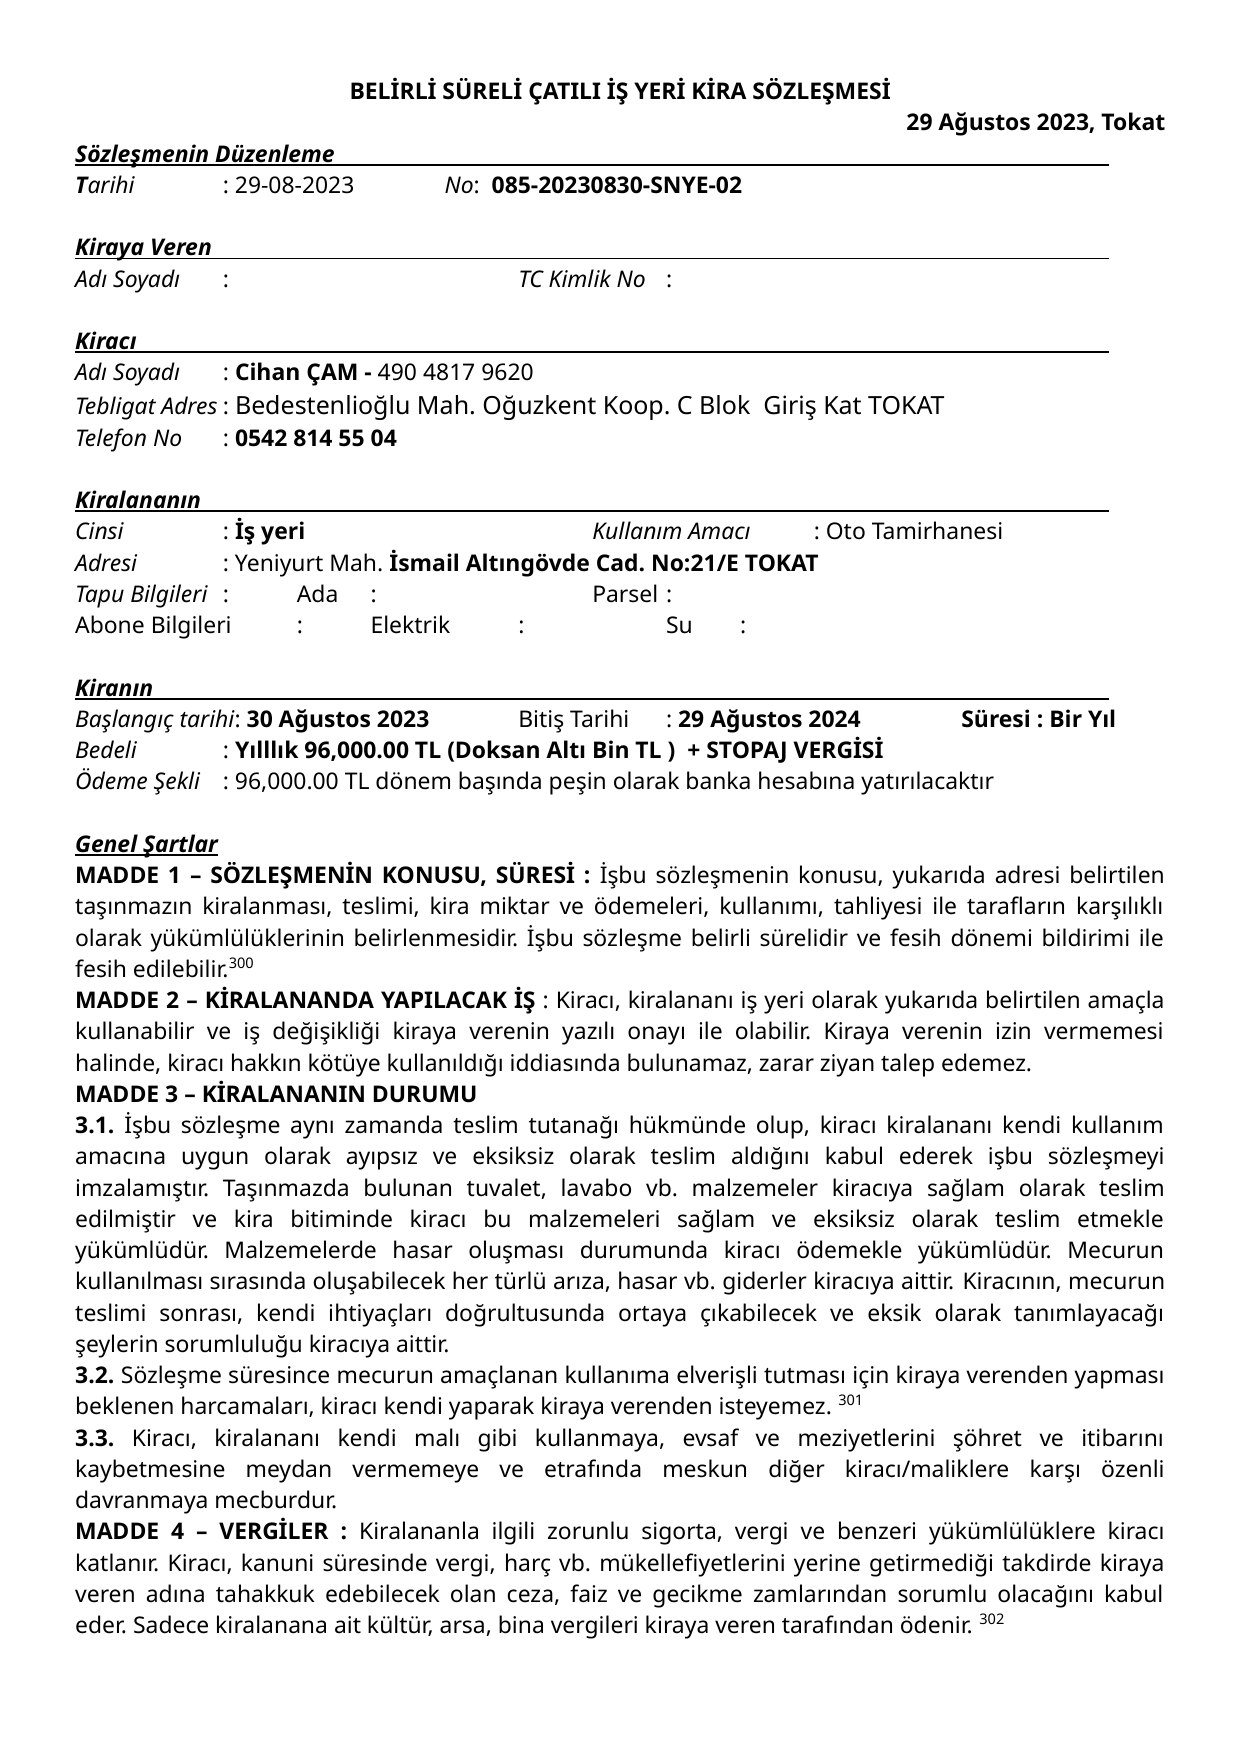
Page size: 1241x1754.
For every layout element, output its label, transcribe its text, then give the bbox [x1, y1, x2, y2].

text Genel Şartlar [75, 828, 1165, 859]
text BELİRLİ SÜRELİ ÇATILI İŞ YERİ KİRA SÖZLEŞMESİ [75, 75, 1165, 106]
text Adı Soyadı : Cihan ÇAM - 490 4817 9620 [75, 356, 1165, 387]
text Tarihi : 29-08-2023 No: 085-20230830-SNYE-02 [75, 169, 1165, 200]
text Ödeme Şekli : 96,000.00 TL dönem başında peşin olarak banka hesabına yatırılacaktır [75, 765, 1165, 797]
text 3.3. Kiracı, kiralananı kendi malı gibi kullanmaya, evsaf ve meziyetlerini şöhret ve itibarını kaybetmesine meydan vermemeye ve etrafında meskun diğer kiracı/maliklere karşı özenli davranmaya mecburdur. [75, 1422, 1165, 1515]
text Kiralananın [75, 484, 1165, 515]
text Adı Soyadı : TC Kimlik No : [75, 262, 1165, 294]
text Telefon No : 0542 814 55 04 [75, 422, 1165, 453]
text Tebligat Adres : Bedestenlioğlu Mah. Oğuzkent Koop. C Blok Giriş Kat TOKAT [75, 387, 1165, 422]
text MADDE 2 – KİRALANANDA YAPILACAK İŞ : Kiracı, kiralananı iş yeri olarak yukarıda belirtilen amaçla kullanabilir ve iş değişikliği kiraya verenin yazılı onayı ile olabilir. Kiraya verenin izin vermemesi halinde, kiracı hakkın kötüye kullanıldığı iddiasında bulunamaz, zarar ziyan talep edemez. [75, 984, 1165, 1078]
text Sözleşmenin Düzenleme [75, 137, 1165, 169]
text Kiranın [75, 672, 1165, 703]
text MADDE 1 – SÖZLEŞMENİN KONUSU, SÜRESİ : İşbu sözleşmenin konusu, yukarıda adresi belirtilen taşınmazın kiralanması, teslimi, kira miktar ve ödemeleri, kullanımı, tahliyesi ile tarafların karşılıklı olarak yükümlülüklerinin belirlenmesidir. İşbu sözleşme belirli sürelidir ve fesih dönemi bildirimi ile fesih edilebilir.300 [75, 859, 1165, 984]
text 29 Ağustos 2023, Tokat [75, 106, 1165, 137]
text Kiracı [75, 325, 1165, 356]
text 3.1. İşbu sözleşme aynı zamanda teslim tutanağı hükmünde olup, kiracı kiralananı kendi kullanım amacına uygun olarak ayıpsız ve eksiksiz olarak teslim aldığını kabul ederek işbu sözleşmeyi imzalamıştır. Taşınmazda bulunan tuvalet, lavabo vb. malzemeler kiracıya sağlam olarak teslim edilmiştir ve kira bitiminde kiracı bu malzemeleri sağlam ve eksiksiz olarak teslim etmekle yükümlüdür. Malzemelerde hasar oluşması durumunda kiracı ödemekle yükümlüdür. Mecurun kullanılması sırasında oluşabilecek her türlü arıza, hasar vb. giderler kiracıya aittir. Kiracının, mecurun teslimi sonrası, kendi ihtiyaçları doğrultusunda ortaya çıkabilecek ve eksik olarak tanımlayacağı şeylerin sorumluluğu kiracıya aittir. [75, 1109, 1165, 1359]
text MADDE 4 – VERGİLER : Kiralananla ilgili zorunlu sigorta, vergi ve benzeri yükümlülüklere kiracı katlanır. Kiracı, kanuni süresinde vergi, harç vb. mükellefiyetlerini yerine getirmediği takdirde kiraya veren adına tahakkuk edebilecek olan ceza, faiz ve gecikme zamlarından sorumlu olacağını kabul eder. Sadece kiralanana ait kültür, arsa, bina vergileri kiraya veren tarafından ödenir. 302 [75, 1515, 1165, 1640]
text MADDE 3 – KİRALANANIN DURUMU [75, 1078, 1165, 1109]
text Kiraya Veren [75, 231, 1165, 262]
text Abone Bilgileri : Elektrik : Su : [75, 609, 1165, 640]
text 3.2. Sözleşme süresince mecurun amaçlanan kullanıma elverişli tutması için kiraya verenden yapması beklenen harcamaları, kiracı kendi yaparak kiraya verenden isteyemez. 301 [75, 1359, 1165, 1422]
text Bedeli : Yılllık 96,000.00 TL (Doksan Altı Bin TL ) + STOPAJ VERGİSİ [75, 734, 1165, 765]
text Tapu Bilgileri : Ada : Parsel : [75, 578, 1165, 609]
text Adresi : Yeniyurt Mah. İsmail Altıngövde Cad. No:21/E TOKAT [75, 547, 1165, 578]
text Cinsi : İş yeri Kullanım Amacı : Oto Tamirhanesi [75, 515, 1165, 547]
text Başlangıç tarihi: 30 Ağustos 2023 Bitiş Tarihi : 29 Ağustos 2024 Süresi : Bir Yıl [75, 703, 1165, 734]
